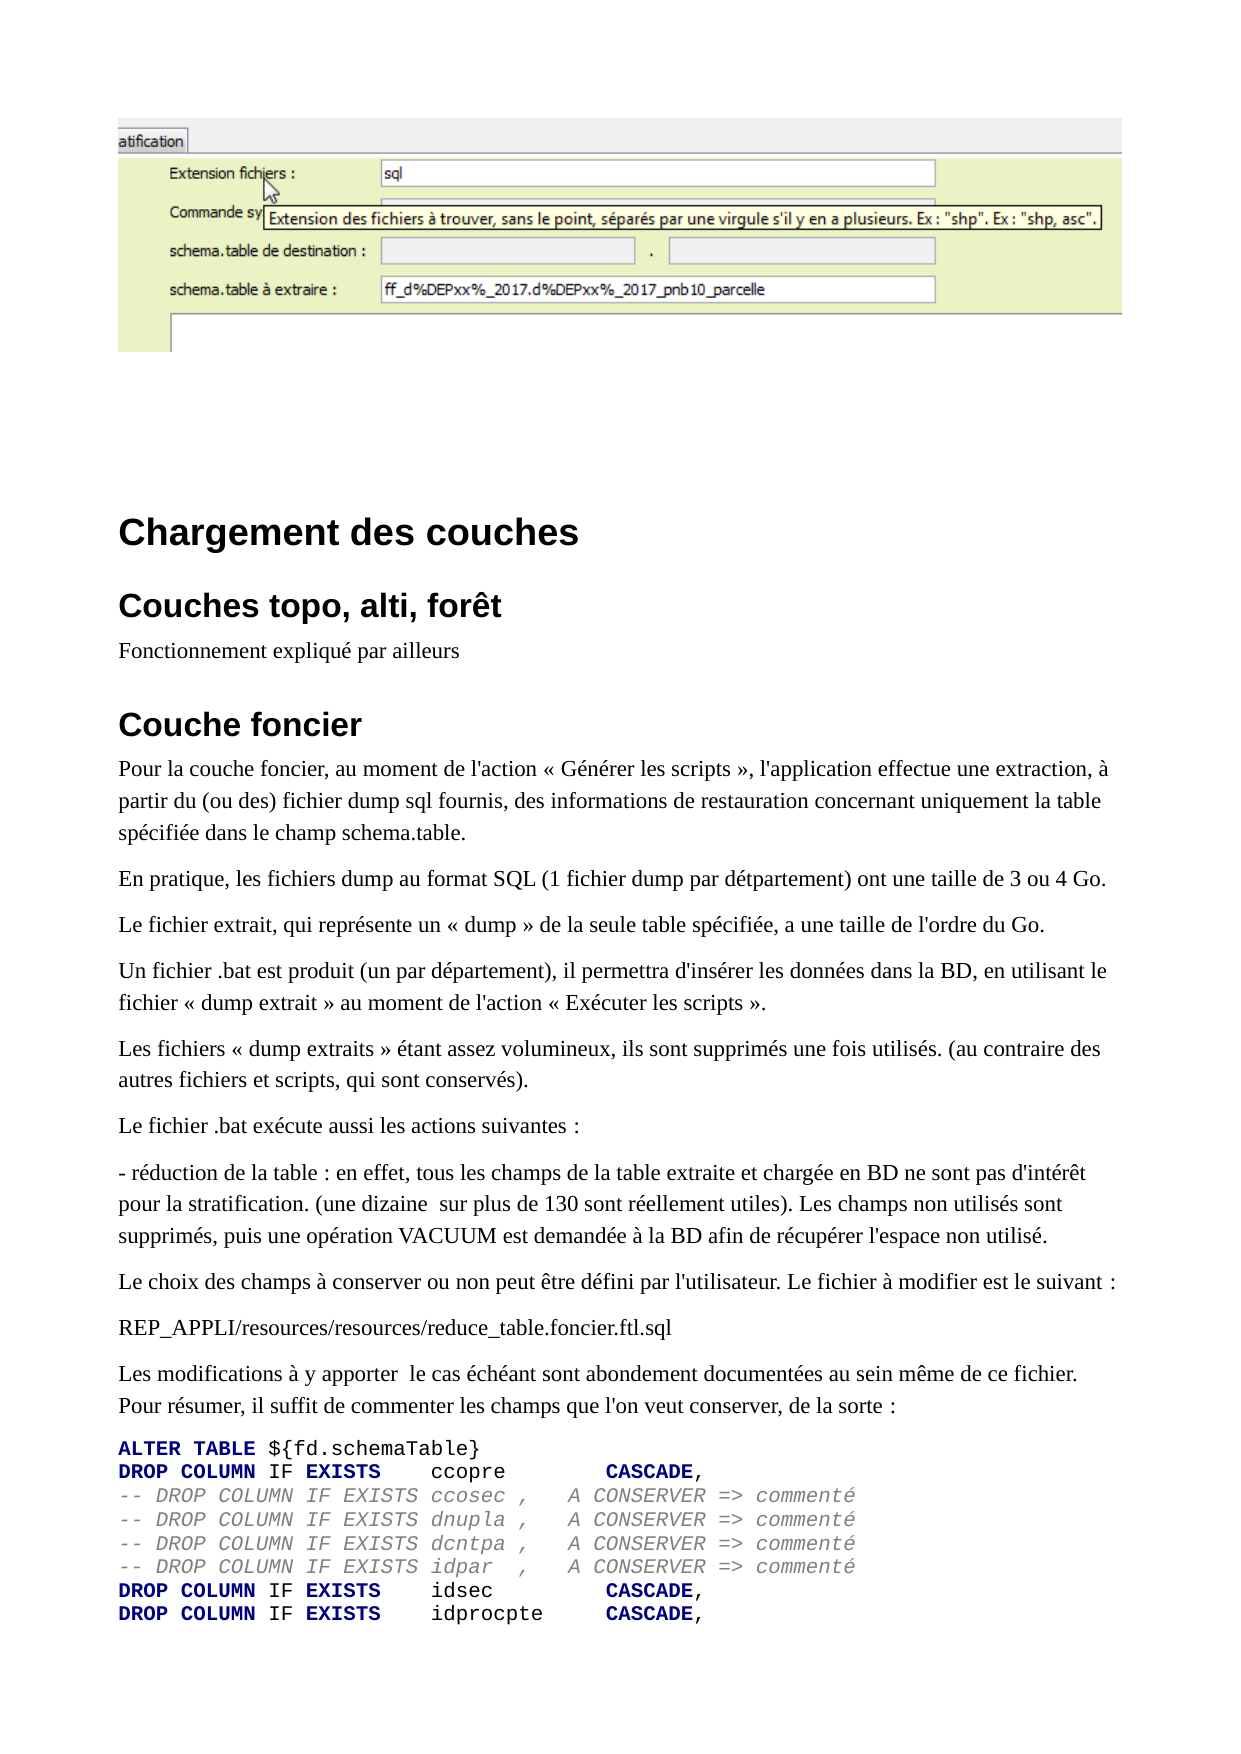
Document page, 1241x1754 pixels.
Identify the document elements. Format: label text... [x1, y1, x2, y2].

text DROP COLUMN IF EXISTS idsec CASCADE, [118, 1580, 1122, 1603]
text Les modifications à y apporter le cas échéant sont abondement documentées au sein même de ce fichier. Pour résumer, il suffit de commenter les champs que l'on veut conserver, de la sorte : [118, 1360, 1122, 1418]
text Les fichiers « dump extraits » étant assez volumineux, ils sont supprimés une fois utilisés. (au contraire des autres fichiers et scripts, qui sont conservés). [118, 1035, 1122, 1093]
text -- DROP COLUMN IF EXISTS dnupla , A CONSERVER => commenté [118, 1509, 1122, 1532]
text -- DROP COLUMN IF EXISTS idpar , A CONSERVER => commenté [118, 1556, 1122, 1580]
text Un fichier .bat est produit (un par département), il permettra d'insérer les données dans la BD, en utilisant le fichier « dump extrait » au moment de l'action « Exécuter les scripts ». [118, 957, 1122, 1015]
picture [118, 118, 1123, 352]
text Le fichier .bat exécute aussi les actions suivantes : [118, 1112, 1122, 1139]
subtitle Couches topo, alti, forêt [118, 586, 1122, 625]
text Le fichier extrait, qui représente un « dump » de la seule table spécifiée, a une taille de l'ordre du Go. [118, 911, 1122, 937]
text Le choix des champs à conserver ou non peut être défini par l'utilisateur. Le fichier à modifier est le suivant : [118, 1268, 1122, 1294]
text - réduction de la table : en effet, tous les champs de la table extraite et chargée en BD ne sont pas d'intérêt pour la stratification. (une dizaine sur plus de 130 sont réellement utiles). Les champs non utilisés sont supprimés, puis une opération VACUUM est demandée à la BD afin de récupérer l'espace non utilisé. [118, 1159, 1122, 1248]
subtitle Chargement des couches [118, 509, 1122, 553]
text Fonctionnement expliqué par ailleurs [118, 637, 1122, 664]
text DROP COLUMN IF EXISTS idprocpte CASCADE, [118, 1603, 1122, 1627]
text ALTER TABLE ${fd.schemaTable} [118, 1438, 1122, 1462]
text DROP COLUMN IF EXISTS ccopre CASCADE, [118, 1462, 1122, 1485]
text En pratique, les fichiers dump au format SQL (1 fichier dump par détpartement) ont une taille de 3 ou 4 Go. [118, 865, 1122, 891]
text -- DROP COLUMN IF EXISTS dcntpa , A CONSERVER => commenté [118, 1532, 1122, 1556]
text REP_APPLI/resources/resources/reduce_table.foncier.ftl.sql [118, 1314, 1122, 1340]
text -- DROP COLUMN IF EXISTS ccosec , A CONSERVER => commenté [118, 1485, 1122, 1509]
text Pour la couche foncier, au moment de l'action « Générer les scripts », l'application effectue une extraction, à partir du (ou des) fichier dump sql fournis, des informations de restauration concernant uniquement la table spécifiée dans le champ schema.table. [118, 756, 1122, 845]
subtitle Couche foncier [118, 704, 1122, 743]
